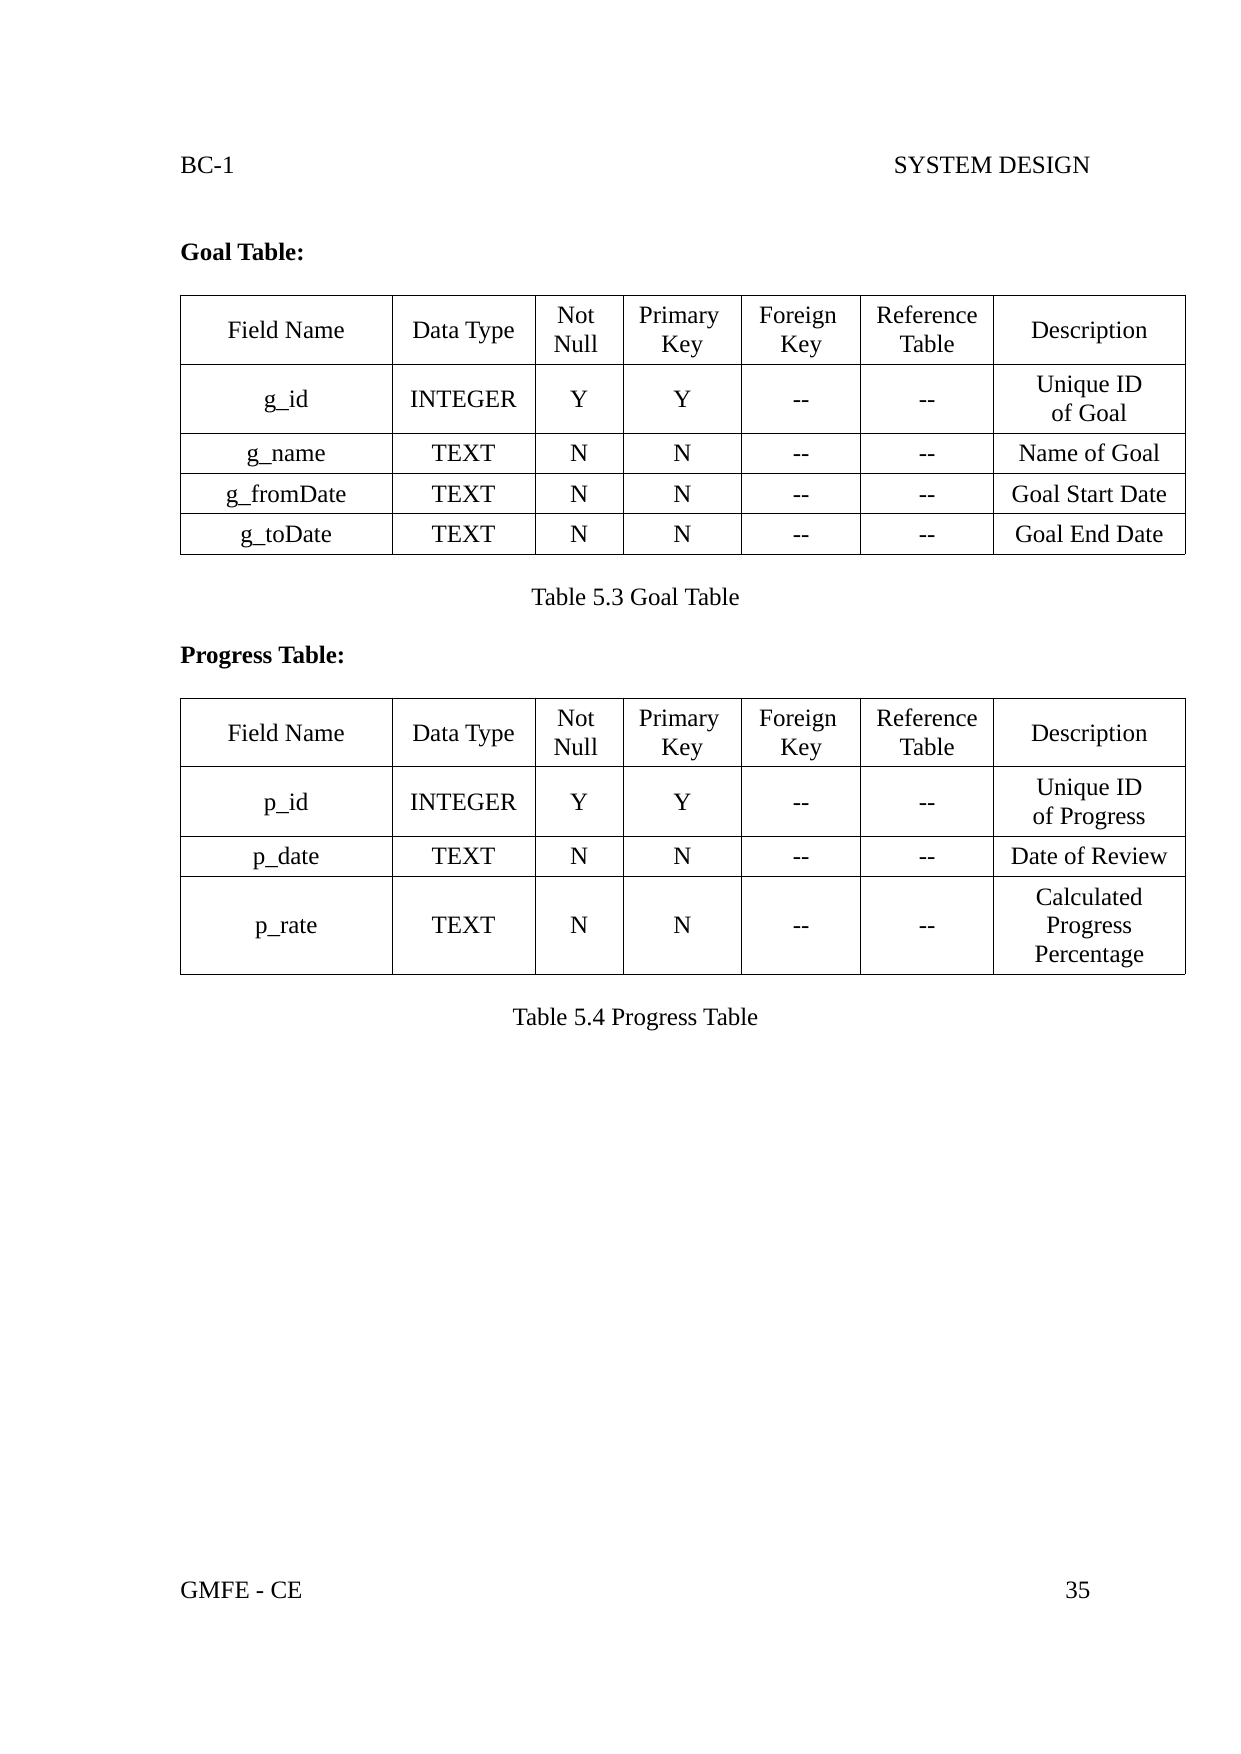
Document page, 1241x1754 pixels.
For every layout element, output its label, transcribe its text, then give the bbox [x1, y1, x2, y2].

table_cell Y [536, 767, 623, 836]
table_cell TEXT [393, 474, 535, 513]
table_cell Goal End Date [994, 514, 1185, 553]
table_cell N [624, 474, 741, 513]
table_cell g_fromDate [181, 474, 392, 513]
table_cell N [624, 514, 741, 553]
table_cell INTEGER [393, 365, 535, 433]
table_cell -- [742, 837, 860, 876]
table_cell Name of Goal [994, 434, 1185, 473]
table_header Foreign Key [742, 296, 860, 363]
table_header Primary Key [624, 296, 741, 363]
table_header Primary Key [624, 699, 741, 766]
table_cell -- [861, 877, 993, 974]
table_cell p_rate [181, 877, 392, 974]
table_header Reference Table [861, 296, 993, 363]
table_cell INTEGER [393, 767, 535, 836]
table_header Data Type [393, 296, 535, 363]
table_cell N [536, 434, 623, 473]
table_cell -- [861, 514, 993, 553]
text Progress Table: [180, 640, 1090, 669]
table_cell -- [861, 434, 993, 473]
table_cell Y [536, 365, 623, 433]
table_cell -- [742, 877, 860, 974]
table_cell -- [861, 837, 993, 876]
table_cell -- [742, 365, 860, 433]
table_cell Y [624, 767, 741, 836]
table_cell N [536, 514, 623, 553]
table_header Foreign Key [742, 699, 860, 766]
table_cell Unique ID of Progress [994, 767, 1185, 836]
table_header Field Name [181, 699, 392, 766]
table_header Reference Table [861, 699, 993, 766]
table_cell p_date [181, 837, 392, 876]
text Table 5.3 Goal Table [180, 582, 1090, 611]
table_cell -- [742, 514, 860, 553]
table_cell -- [742, 767, 860, 836]
text Table 5.4 Progress Table [180, 1002, 1090, 1031]
table_cell TEXT [393, 877, 535, 974]
table_cell -- [861, 474, 993, 513]
table_cell -- [742, 434, 860, 473]
table_cell TEXT [393, 837, 535, 876]
table_header Not Null [536, 296, 623, 363]
table_cell Date of Review [994, 837, 1185, 876]
table_cell N [624, 877, 741, 974]
table_cell TEXT [393, 514, 535, 553]
table_cell g_id [181, 365, 392, 433]
table_cell Unique ID of Goal [994, 365, 1185, 433]
table_cell -- [861, 365, 993, 433]
table_cell g_name [181, 434, 392, 473]
table_cell Goal Start Date [994, 474, 1185, 513]
table_header Not Null [536, 699, 623, 766]
table_header Description [994, 296, 1185, 363]
table_header Field Name [181, 296, 392, 363]
table_cell -- [861, 767, 993, 836]
table_cell g_toDate [181, 514, 392, 553]
table_cell -- [742, 474, 860, 513]
table_cell TEXT [393, 434, 535, 473]
text Goal Table: [180, 237, 1090, 266]
table_cell N [624, 837, 741, 876]
table_cell Calculated Progress Percentage [994, 877, 1185, 974]
table_cell N [536, 474, 623, 513]
table_cell N [624, 434, 741, 473]
table_cell N [536, 877, 623, 974]
table_header Data Type [393, 699, 535, 766]
table_cell Y [624, 365, 741, 433]
table_header Description [994, 699, 1185, 766]
table_cell p_id [181, 767, 392, 836]
table_cell N [536, 837, 623, 876]
